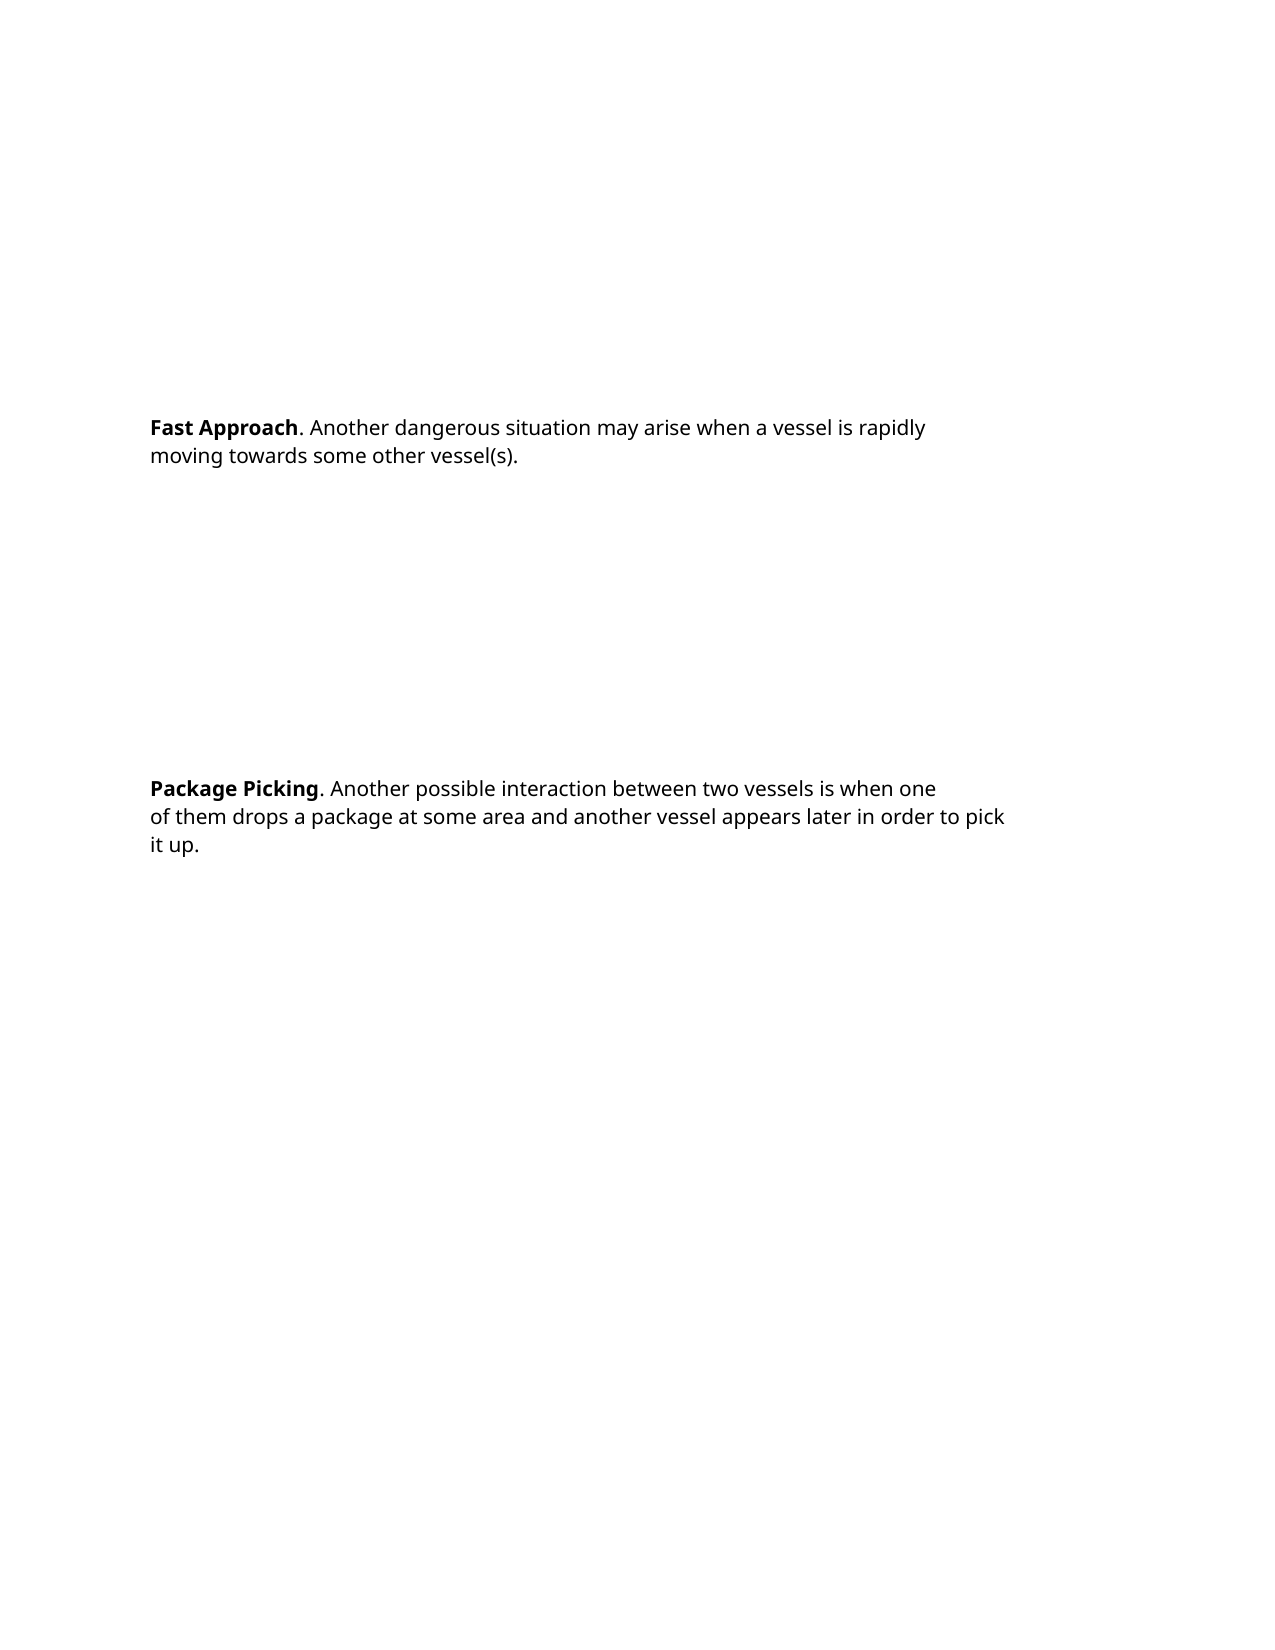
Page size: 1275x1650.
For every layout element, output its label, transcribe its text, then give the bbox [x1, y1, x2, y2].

text Fast Approach. Another dangerous situation may arise when a vessel is rapidly [150, 413, 1125, 442]
text moving towards some other vessel(s). [150, 442, 1125, 470]
text of them drops a package at some area and another vessel appears later in order to pick [150, 802, 1125, 831]
text it up. [150, 831, 1125, 859]
text Package Picking. Another possible interaction between two vessels is when one [150, 774, 1125, 802]
